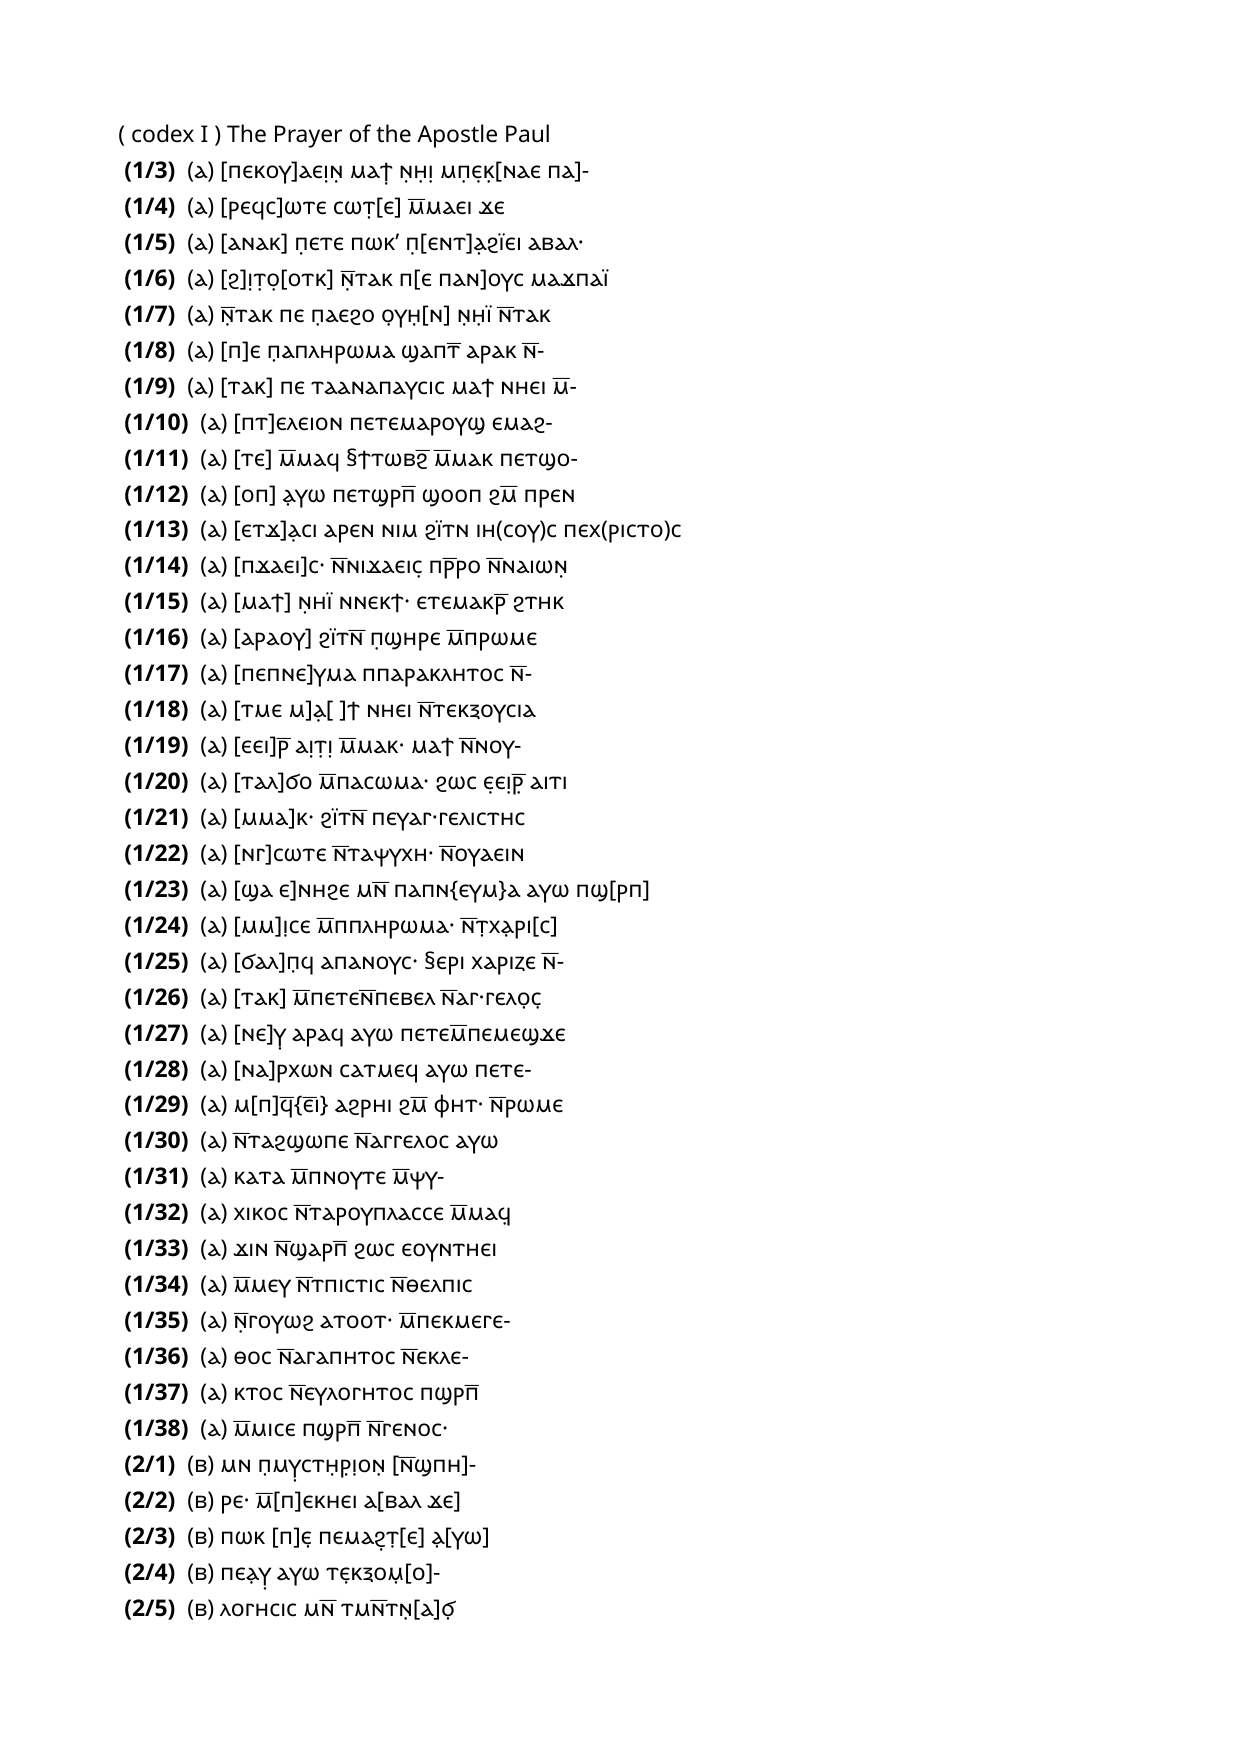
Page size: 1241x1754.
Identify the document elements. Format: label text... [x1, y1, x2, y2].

text ( codex I ) The Prayer of the Apostle Paul [118, 118, 1122, 149]
text (1/3) (ⲁ) [ⲡⲉⲕⲟⲩ]ⲁⲉⲓ̣ⲛ̣ ⲙⲁϯ̣ ⲛ̣ⲏ̣ⲓ̣ ⲙⲡ̣ⲉ̣ⲕ̣[ⲛⲁⲉ ⲡⲁ]‐ (1/4) (ⲁ) [ⲣⲉϥⲥ]ⲱⲧⲉ ⲥⲱⲧ̣[ⲉ] ⲙ̅ⲙⲁⲉⲓ ϫⲉ (1/5) (ⲁ) [ⲁⲛⲁⲕ] ⲡ̣ⲉⲧⲉ ⲡⲱⲕ’ ⲡ̣[ⲉⲛⲧ]ⲁ̣ϩⲓ̈ⲉⲓ ⲁⲃⲁⲗ· (1/6) (ⲁ) [ϩ]ⲓ̣ⲧ̣ⲟ̣[ⲟⲧⲕ] ⲛ̣̅ⲧⲁⲕ ⲡ[ⲉ ⲡⲁⲛ]ⲟⲩⲥ ⲙⲁϫⲡⲁⲓ̈ (1/7) (ⲁ) ⲛ̣̅ⲧⲁⲕ ⲡⲉ ⲡ̣ⲁⲉϩⲟ ⲟ̣ⲩⲏ̣[ⲛ] ⲛ̣ⲏ̣ⲓ̈ ⲛ̅ⲧⲁⲕ (1/8) (ⲁ) [ⲡ]ⲉ ⲡ̣ⲁⲡⲗⲏⲣⲱⲙⲁ ϣⲁⲡⲧ̅ ⲁⲣⲁⲕ ⲛ̅‐ (1/9) (ⲁ) [ⲧⲁⲕ] ⲡⲉ ⲧ〈ⲁ〉ⲁⲛⲁⲡⲁⲩⲥⲓⲥ ⲙⲁϯ ⲛⲏⲉⲓ ⲙ̅‐ (1/10) (ⲁ) [ⲡⲧ]ⲉⲗⲉⲓⲟⲛ ⲡⲉⲧⲉⲙⲁⲣⲟⲩϣ ⲉⲙⲁϩ‐ (1/11) (ⲁ) [ⲧⲉ] ⲙ̅ⲙⲁϥ §ϯⲧⲱⲃϩ̅ ⲙ̅ⲙⲁⲕ ⲡⲉⲧϣⲟ‐ (1/12) (ⲁ) [ⲟⲡ] ⲁ̣ⲩⲱ ⲡⲉⲧϣⲣⲡ̅ ϣⲟⲟⲡ ϩⲙ̅ ⲡⲣⲉⲛ (1/13) (ⲁ) [ⲉⲧϫ]ⲁ̣ⲥⲓ ⲁⲣⲉⲛ ⲛⲓⲙ ϩⲓ̈ⲧⲛ ⲓⲏ(ⲥⲟⲩ)ⲥ ⲡⲉⲭ(ⲣⲓⲥⲧⲟ)ⲥ (1/14) (ⲁ) [ⲡϫⲁⲉⲓ]ⲥ· ⲛ̅ⲛⲓϫⲁⲉⲓⲥ̣ ⲡⲣ̅ⲣⲟ ⲛ̅ⲛⲁⲓⲱⲛ̣ (1/15) (ⲁ) [ⲙⲁϯ] ⲛ̣ⲏⲓ̈ ⲛⲛⲉⲕϯ· ⲉⲧⲉⲙⲁⲕⲣ̅ ϩⲧⲏⲕ (1/16) (ⲁ) [ⲁⲣⲁⲟⲩ] ϩⲓ̈ⲧⲛ̅ ⲡ̣ϣⲏⲣⲉ ⲙ̅ⲡⲣⲱⲙⲉ (1/17) (ⲁ) [ⲡⲉⲡⲛⲉ]ⲩⲙⲁ ⲡⲡⲁⲣⲁⲕⲗⲏⲧⲟⲥ ⲛ̅‐ (1/18) (ⲁ) [ⲧⲙⲉ ⲙ]ⲁ̣[ ]ϯ ⲛⲏⲉⲓ ⲛ̅ⲧⲉⲕⲝⲟⲩⲥⲓⲁ (1/19) (ⲁ) [ⲉⲉⲓ]ⲣ̅ ⲁⲓ̣ⲧ̣ⲓ̣ ⲙ̅ⲙⲁⲕ· ⲙⲁϯ ⲛ̅ⲛⲟⲩ‐ (1/20) (ⲁ) [ⲧⲁⲗ]ϭⲟ ⲙ̅ⲡⲁⲥⲱⲙⲁ· ϩⲱⲥ ⲉ̣ⲉⲓ̣ⲣ̣̅ ⲁⲓⲧⲓ (1/21) (ⲁ) [ⲙⲙⲁ]ⲕ· ϩⲓ̈ⲧⲛ̅ ⲡⲉⲩⲁⲅ·ⲅⲉⲗⲓⲥⲧⲏⲥ (1/22) (ⲁ) [ⲛⲅ]ⲥⲱⲧⲉ ⲛ̅ⲧⲁⲯⲩⲭⲏ· ⲛ̅ⲟⲩⲁⲉⲓⲛ (1/23) (ⲁ) [ϣⲁ ⲉ]ⲛⲏϩⲉ ⲙⲛ̅ ⲡⲁⲡⲛ{ⲉⲩⲙ}ⲁ ⲁⲩⲱ ⲡϣ[ⲣⲡ] (1/24) (ⲁ) [ⲙⲙ]ⲓ̣ⲥⲉ ⲙ̅ⲡⲡⲗⲏⲣⲱⲙⲁ· ⲛ̅ⲧ̣ⲭⲁ̣ⲣⲓ[ⲥ] (1/25) (ⲁ) [ϭⲁⲗ]ⲡ̣ϥ ⲁⲡⲁⲛⲟⲩⲥ· §ⲉⲣⲓ ⲭⲁⲣⲓⲍⲉ ⲛ̅‐ (1/26) (ⲁ) [ⲧⲁⲕ] ⲙ̅ⲡⲉⲧⲉⲛ̅ⲡⲉⲃⲉⲗ ⲛ̅ⲁⲅ·ⲅⲉⲗⲟ̣ⲥ̣ (1/27) (ⲁ) [ⲛⲉ]ⲩ̣ ⲁⲣⲁϥ ⲁⲩⲱ ⲡⲉⲧⲉⲙ̅〈ⲡⲉ〉ⲙⲉϣϫⲉ (1/28) (ⲁ) [ⲛⲁ]ⲣⲭⲱⲛ ⲥⲁⲧⲙⲉϥ ⲁⲩⲱ ⲡⲉⲧⲉ‐ (1/29) (ⲁ) ⲙ[ⲡ]ϥ̅{ⲉ̅ⲓ} ⲁϩⲣⲏⲓ ϩⲙ̅ ⲫⲏⲧ· ⲛ̅ⲣⲱⲙⲉ (1/30) (ⲁ) ⲛ̅ⲧⲁϩϣⲱⲡⲉ ⲛ̅ⲁⲅⲅⲉⲗⲟⲥ ⲁⲩⲱ (1/31) (ⲁ) ⲕⲁⲧⲁ ⲙ̅ⲡⲛⲟⲩⲧⲉ ⲙ̅ⲯⲩ‐ (1/32) (ⲁ) ⲭⲓⲕⲟⲥ ⲛ̅ⲧⲁⲣⲟⲩⲡⲗⲁⲥⲥⲉ ⲙ̅ⲙⲁϥ̣ (1/33) (ⲁ) ϫⲓⲛ ⲛ̅ϣⲁⲣⲡ̅ ϩⲱⲥ ⲉⲟⲩⲛⲧⲏⲉⲓ (1/34) (ⲁ) ⲙ̅ⲙⲉⲩ ⲛ̅ⲧⲡⲓⲥⲧⲓⲥ ⲛ̅ⲑⲉⲗⲡⲓⲥ (1/35) (ⲁ) ⲛ̣̅ⲅⲟⲩⲱϩ ⲁⲧⲟⲟⲧ· ⲙ̅ⲡⲉⲕⲙⲉⲅⲉ‐ (1/36) (ⲁ) ⲑⲟⲥ ⲛ̅ⲁⲅⲁⲡⲏⲧⲟⲥ ⲛ̅ⲉⲕⲗⲉ‐ (1/37) (ⲁ) ⲕⲧⲟⲥ ⲛ̅ⲉⲩⲗⲟⲅⲏⲧⲟⲥ ⲡϣⲣⲡ̅ (1/38) (ⲁ) ⲙ̅ⲙⲓⲥⲉ ⲡϣⲣⲡ̅ ⲛ̅ⲅⲉⲛⲟⲥ· (2/1) (ⲃ) ⲙⲛ ⲡ̣ⲙⲩ̣ⲥⲧⲏ̣ⲣ̣ⲓ̣ⲟⲛ̣ [ⲛ̅ϣⲡⲏ]‐ (2/2) (ⲃ) ⲣⲉ· ⲙ̅[ⲡ]ⲉⲕⲏⲉⲓ ⲁ[ⲃⲁⲗ ϫⲉ] (2/3) (ⲃ) ⲡⲱⲕ [ⲡ]ⲉ̣ ⲡⲉⲙⲁϩ̣ⲧ̣[ⲉ] ⲁ̣[ⲩⲱ] (2/4) (ⲃ) ⲡⲉⲁ̣ⲩ̣ ⲁⲩⲱ ⲧⲉ̣ⲕⲝⲟⲙ̣[ⲟ]‐ (2/5) (ⲃ) ⲗⲟⲅⲏⲥⲓⲥ ⲙⲛ̅ ⲧⲙⲛ̅ⲧⲛ̣[ⲁ]ϭ̣ (2/6) (ⲃ) ϣⲁ ⲉⲛⲏϩⲉ ⲛ̅ⲉⲛⲏϩⲉ̣ [ϩⲁⲙⲏⲛ] (2/7) (ⲃ) §ⲡⲣⲟⲥⲉⲩⲭⲏ ⲡⲁ[ⲩⲗⲟⲩ] (2/8) (ⲃ) ⲁⲡⲟⲥⲧⲟⲗⲟⲩ (2/9) (ⲃ) ⲉⲛ ⲉⲓⲣⲏⲛⲏ (2/10) (ⲃ) ⲟ x(ⲓⲥⲧⲟⲥ) ⲁⲅⲓⲟⲥ [118, 154, 1122, 1623]
